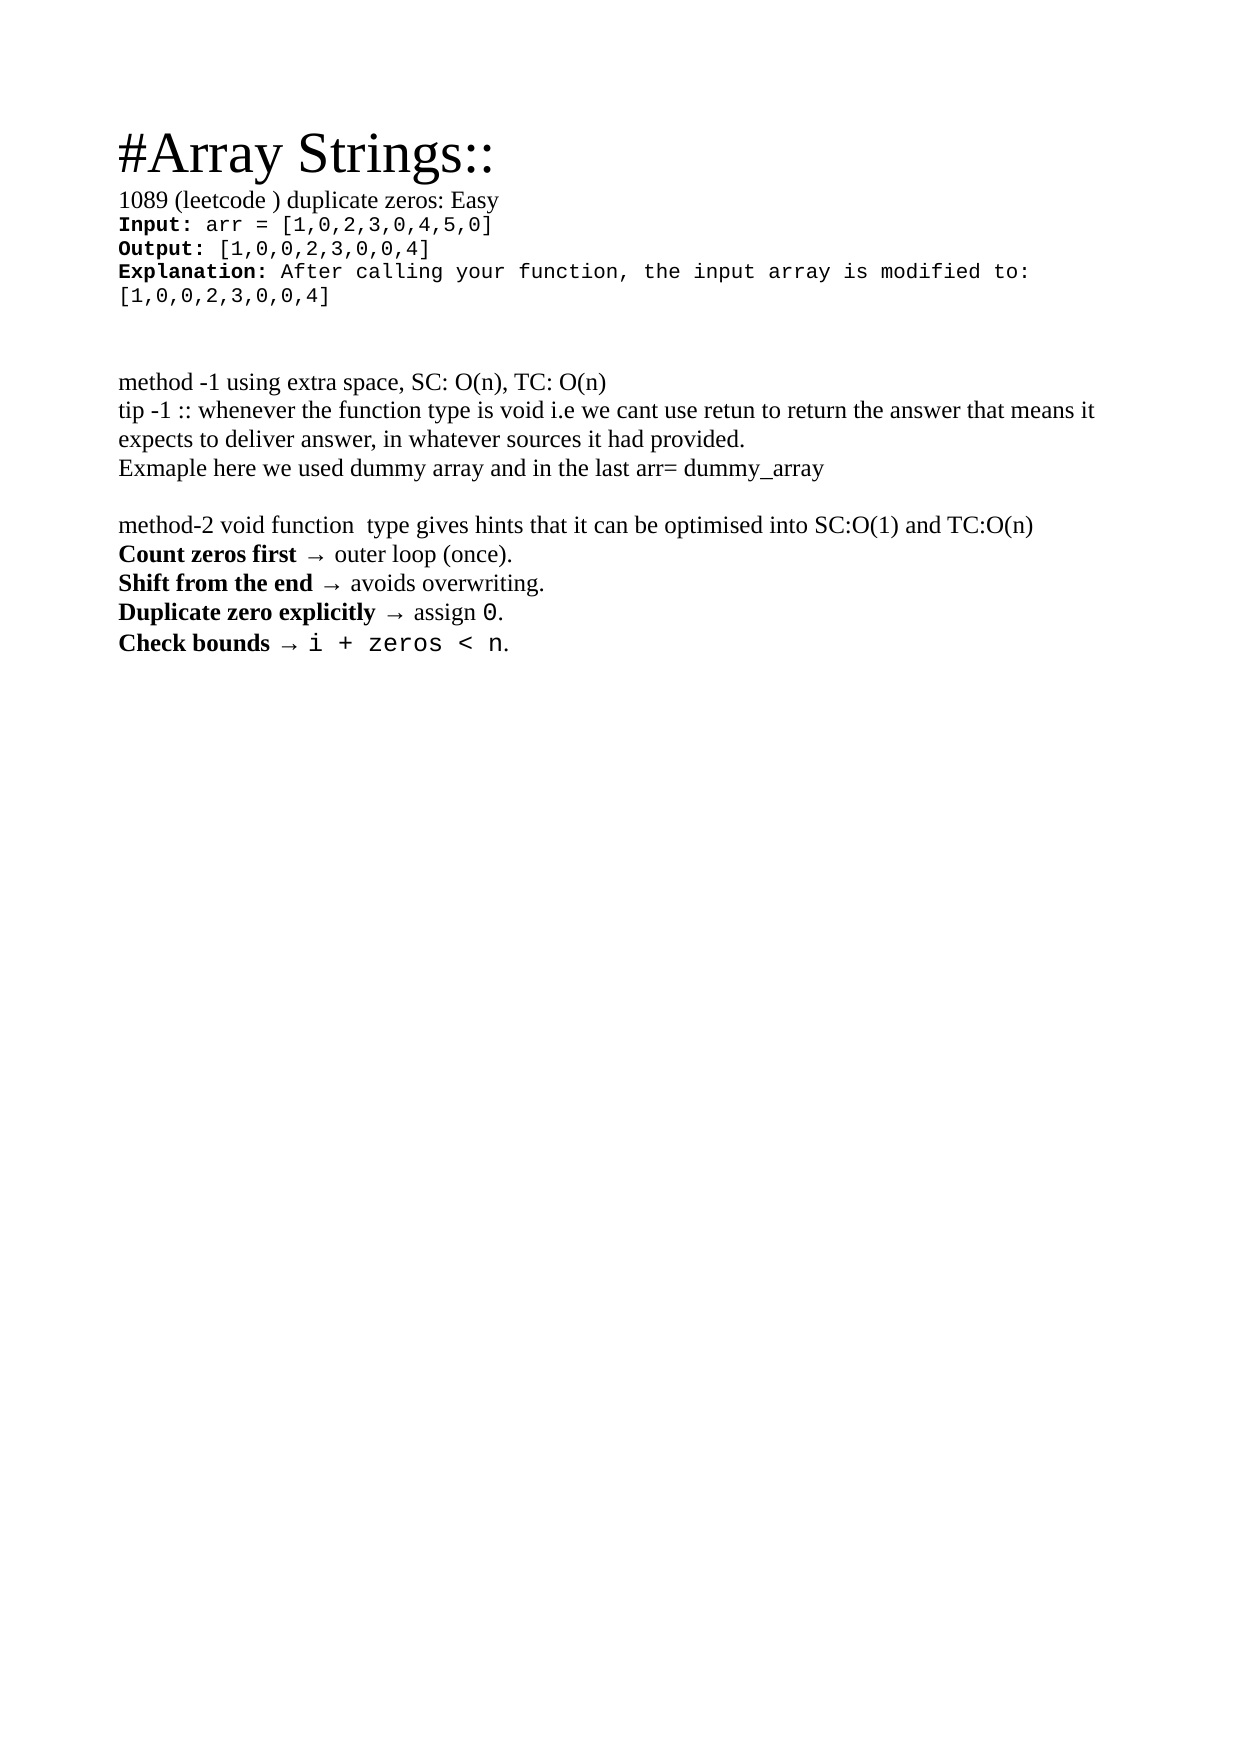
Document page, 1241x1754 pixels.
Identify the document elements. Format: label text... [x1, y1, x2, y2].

text Explanation: After calling your function, the input array is modified to: [1,0,0,2,3,0,0,4] [118, 261, 1122, 308]
text Input: arr = [1,0,2,3,0,4,5,0] [118, 214, 1122, 238]
text method -1 using extra space, SC: O(n), TC: O(n) [118, 367, 1122, 396]
text Check bounds → i + zeros < n. [118, 628, 1122, 658]
text Duplicate zero explicitly → assign 0. [118, 597, 1122, 628]
text 1089 (leetcode ) duplicate zeros: Easy [118, 185, 1122, 214]
text tip -1 :: whenever the function type is void i.e we cant use retun to return the answer that means it expects to deliver answer, in whatever sources it had provided. [118, 396, 1122, 453]
text method-2 void function type gives hints that it can be optimised into SC:O(1) and TC:O(n) [118, 511, 1122, 539]
text Output: [1,0,0,2,3,0,0,4] [118, 238, 1122, 261]
text Exmaple here we used dummy array and in the last arr= dummy_array [118, 453, 1122, 482]
text Count zeros first → outer loop (once). [118, 539, 1122, 568]
text #Array Strings:: [118, 118, 1122, 185]
text Shift from the end → avoids overwriting. [118, 568, 1122, 597]
